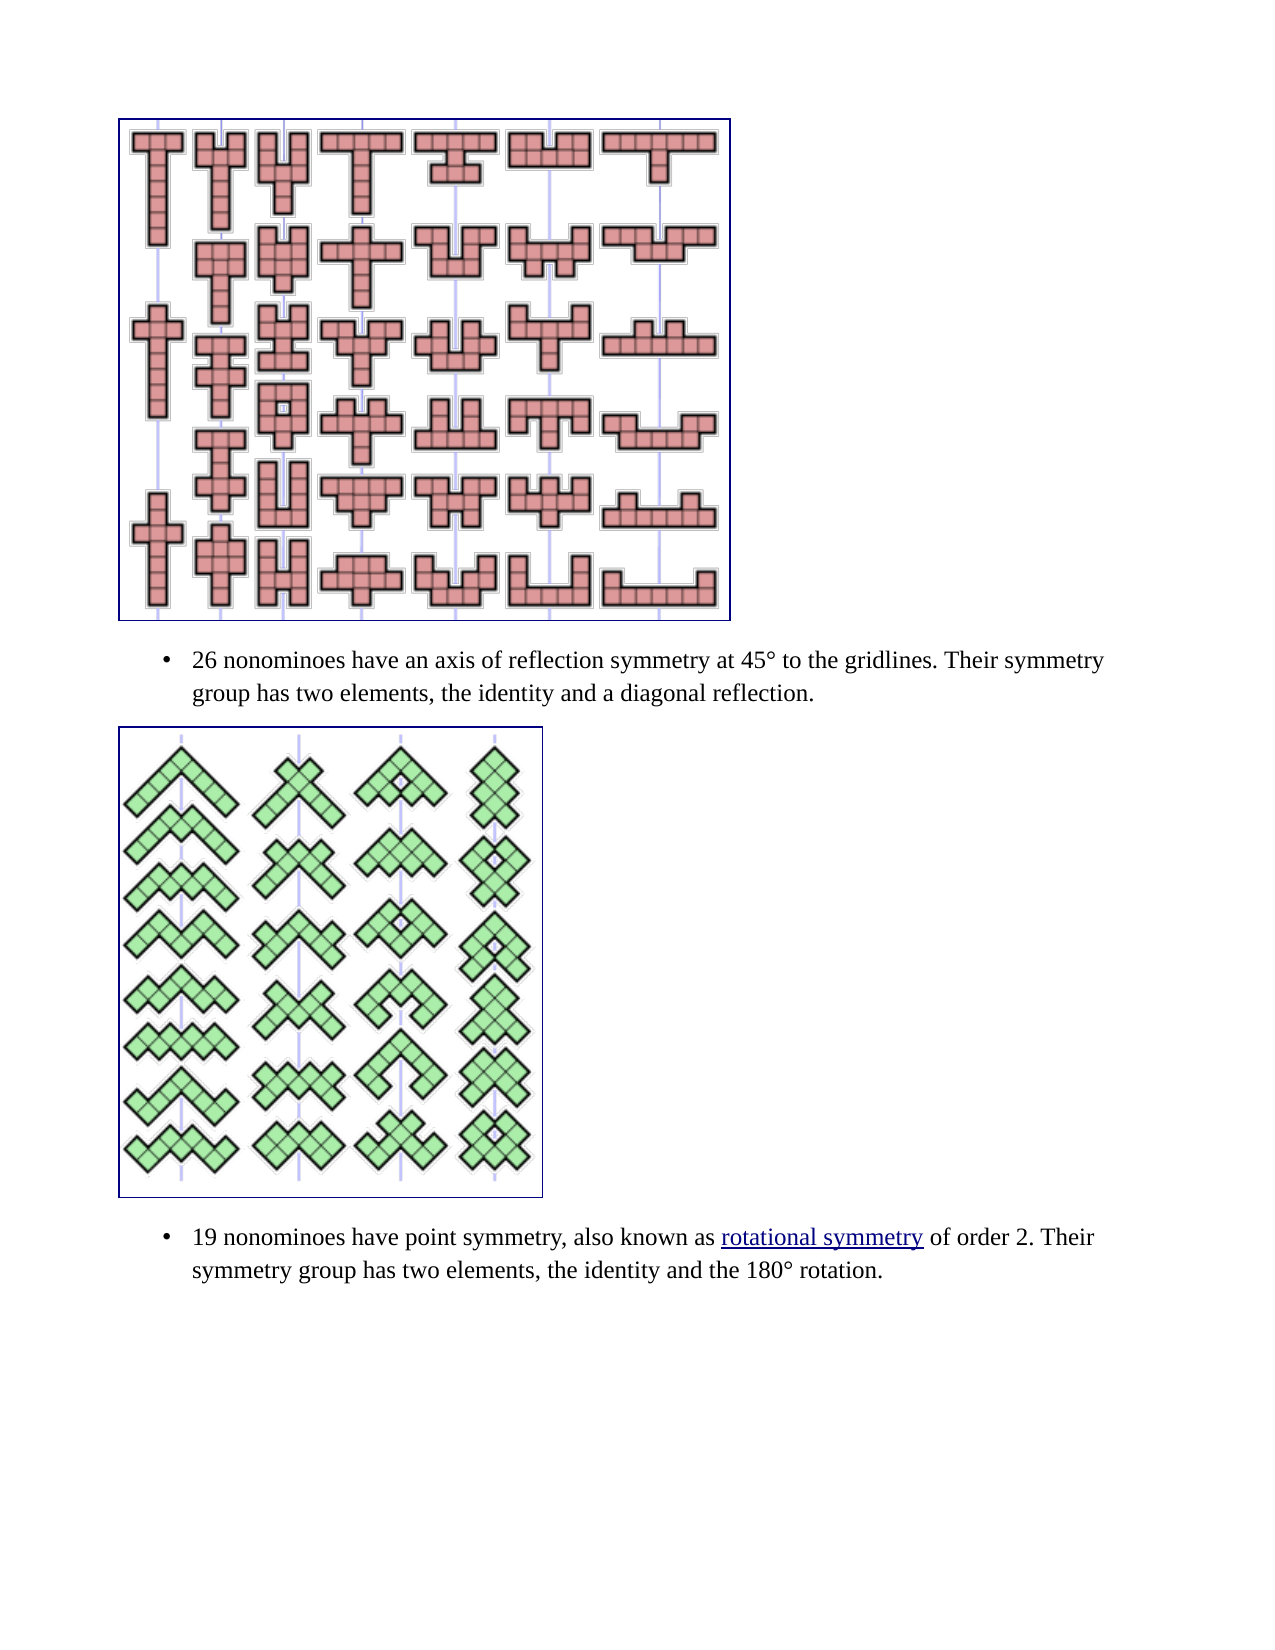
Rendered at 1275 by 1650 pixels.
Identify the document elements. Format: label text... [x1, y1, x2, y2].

picture [120, 728, 542, 1197]
list 26 nonominoes have an axis of reflection symmetry at 45° to the gridlines. Their symmetry group has two elements, the identity and a diagonal reflection. [162, 646, 1157, 707]
picture [120, 120, 729, 620]
list 19 nonominoes have point symmetry, also known as rotational symmetry of order 2. Their symmetry group has two elements, the identity and the 180° rotation. [162, 1222, 1157, 1284]
